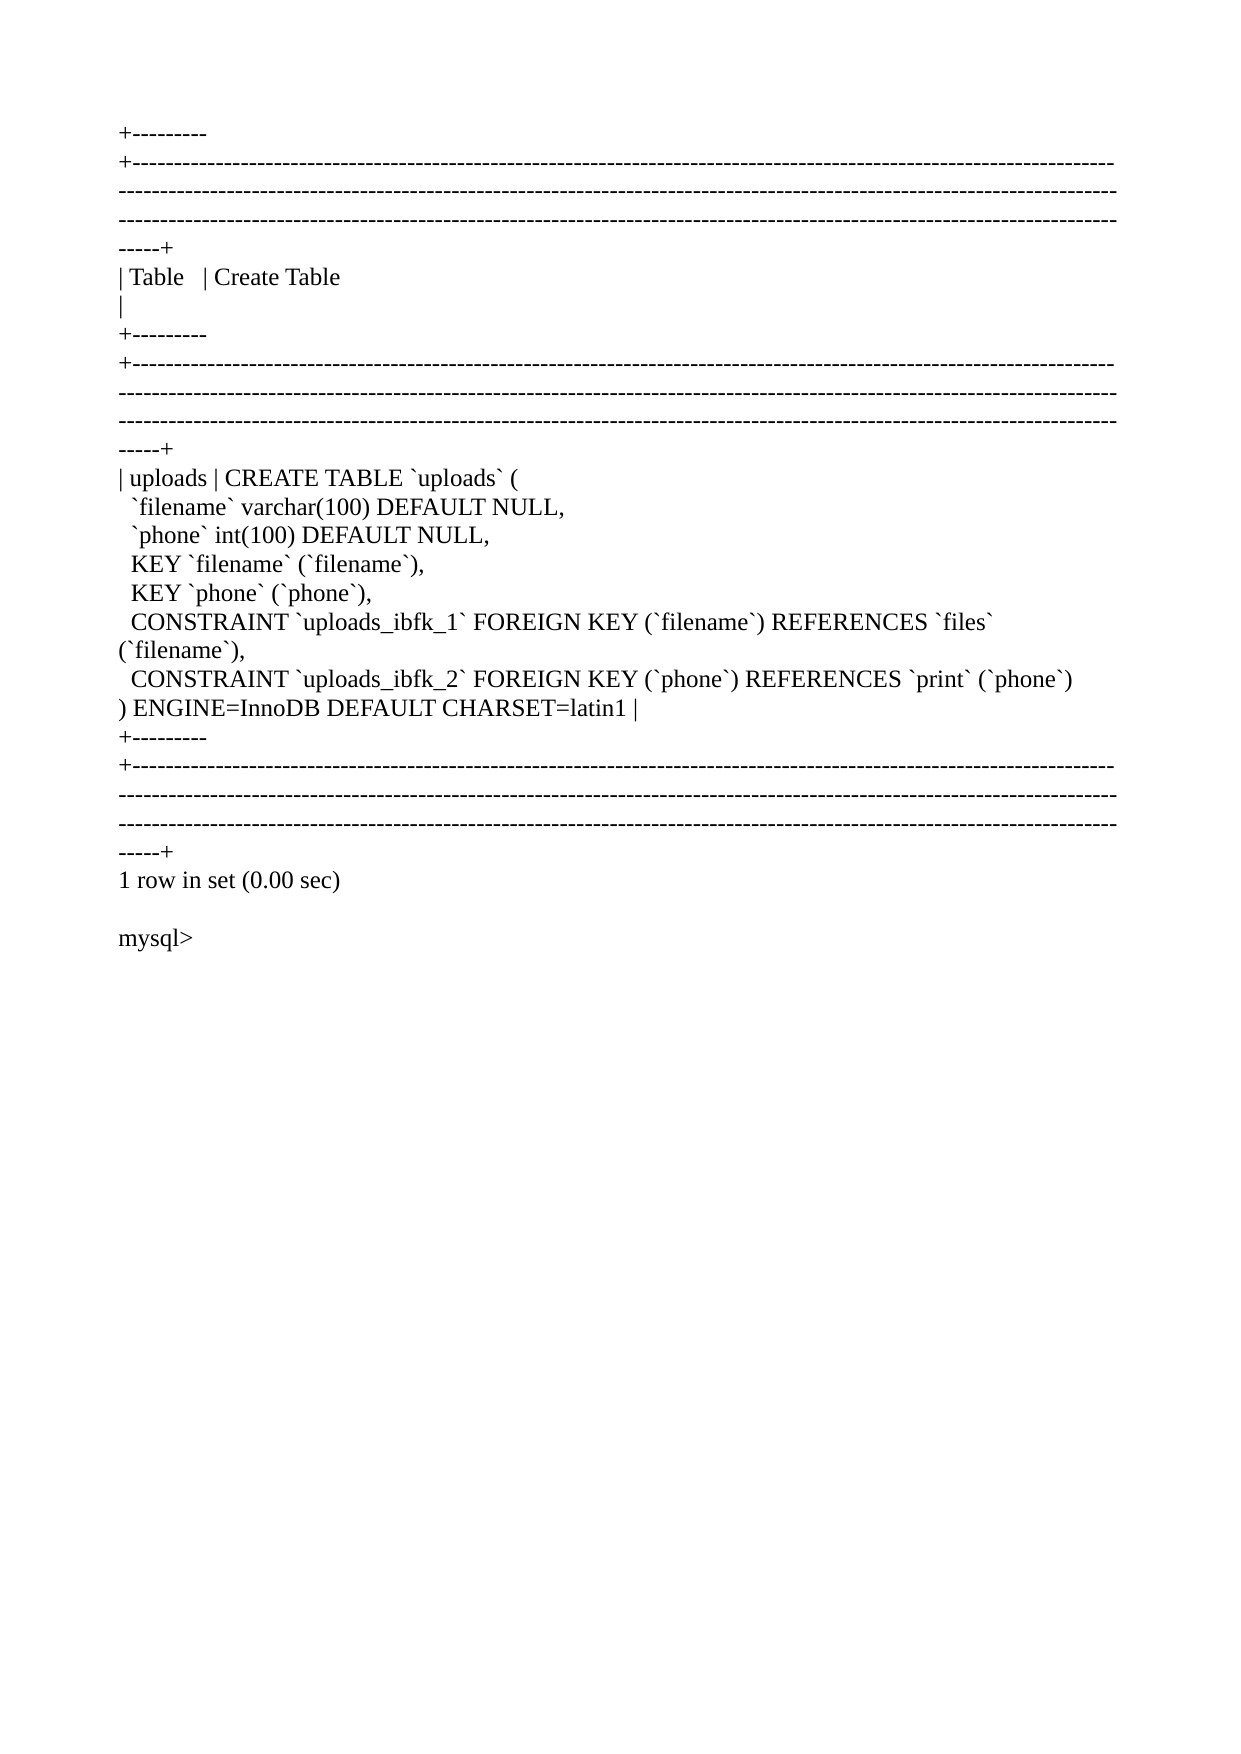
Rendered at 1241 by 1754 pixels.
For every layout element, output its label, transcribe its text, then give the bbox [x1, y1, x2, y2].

text CONSTRAINT `uploads_ibfk_1` FOREIGN KEY (`filename`) REFERENCES `files` (`filename`), [118, 607, 1122, 664]
text mysql> [118, 923, 1122, 952]
text +---------+---------------------------------------------------------------------------------------------------------------------------------------------------------------------------------------------------------------------------------------------------------------------------------------------------------------------------------------------------------------------------+ [118, 319, 1122, 463]
text KEY `phone` (`phone`), [118, 578, 1122, 607]
text ) ENGINE=InnoDB DEFAULT CHARSET=latin1 | [118, 693, 1122, 722]
text `filename` varchar(100) DEFAULT NULL, [118, 492, 1122, 521]
text | uploads | CREATE TABLE `uploads` ( [118, 463, 1122, 492]
text | Table | Create Table | [118, 262, 1122, 319]
text +---------+---------------------------------------------------------------------------------------------------------------------------------------------------------------------------------------------------------------------------------------------------------------------------------------------------------------------------------------------------------------------------+ [118, 118, 1122, 262]
text KEY `filename` (`filename`), [118, 549, 1122, 578]
text 1 row in set (0.00 sec) [118, 866, 1122, 894]
text +---------+---------------------------------------------------------------------------------------------------------------------------------------------------------------------------------------------------------------------------------------------------------------------------------------------------------------------------------------------------------------------------+ [118, 722, 1122, 866]
text CONSTRAINT `uploads_ibfk_2` FOREIGN KEY (`phone`) REFERENCES `print` (`phone`) [118, 664, 1122, 693]
text `phone` int(100) DEFAULT NULL, [118, 521, 1122, 549]
